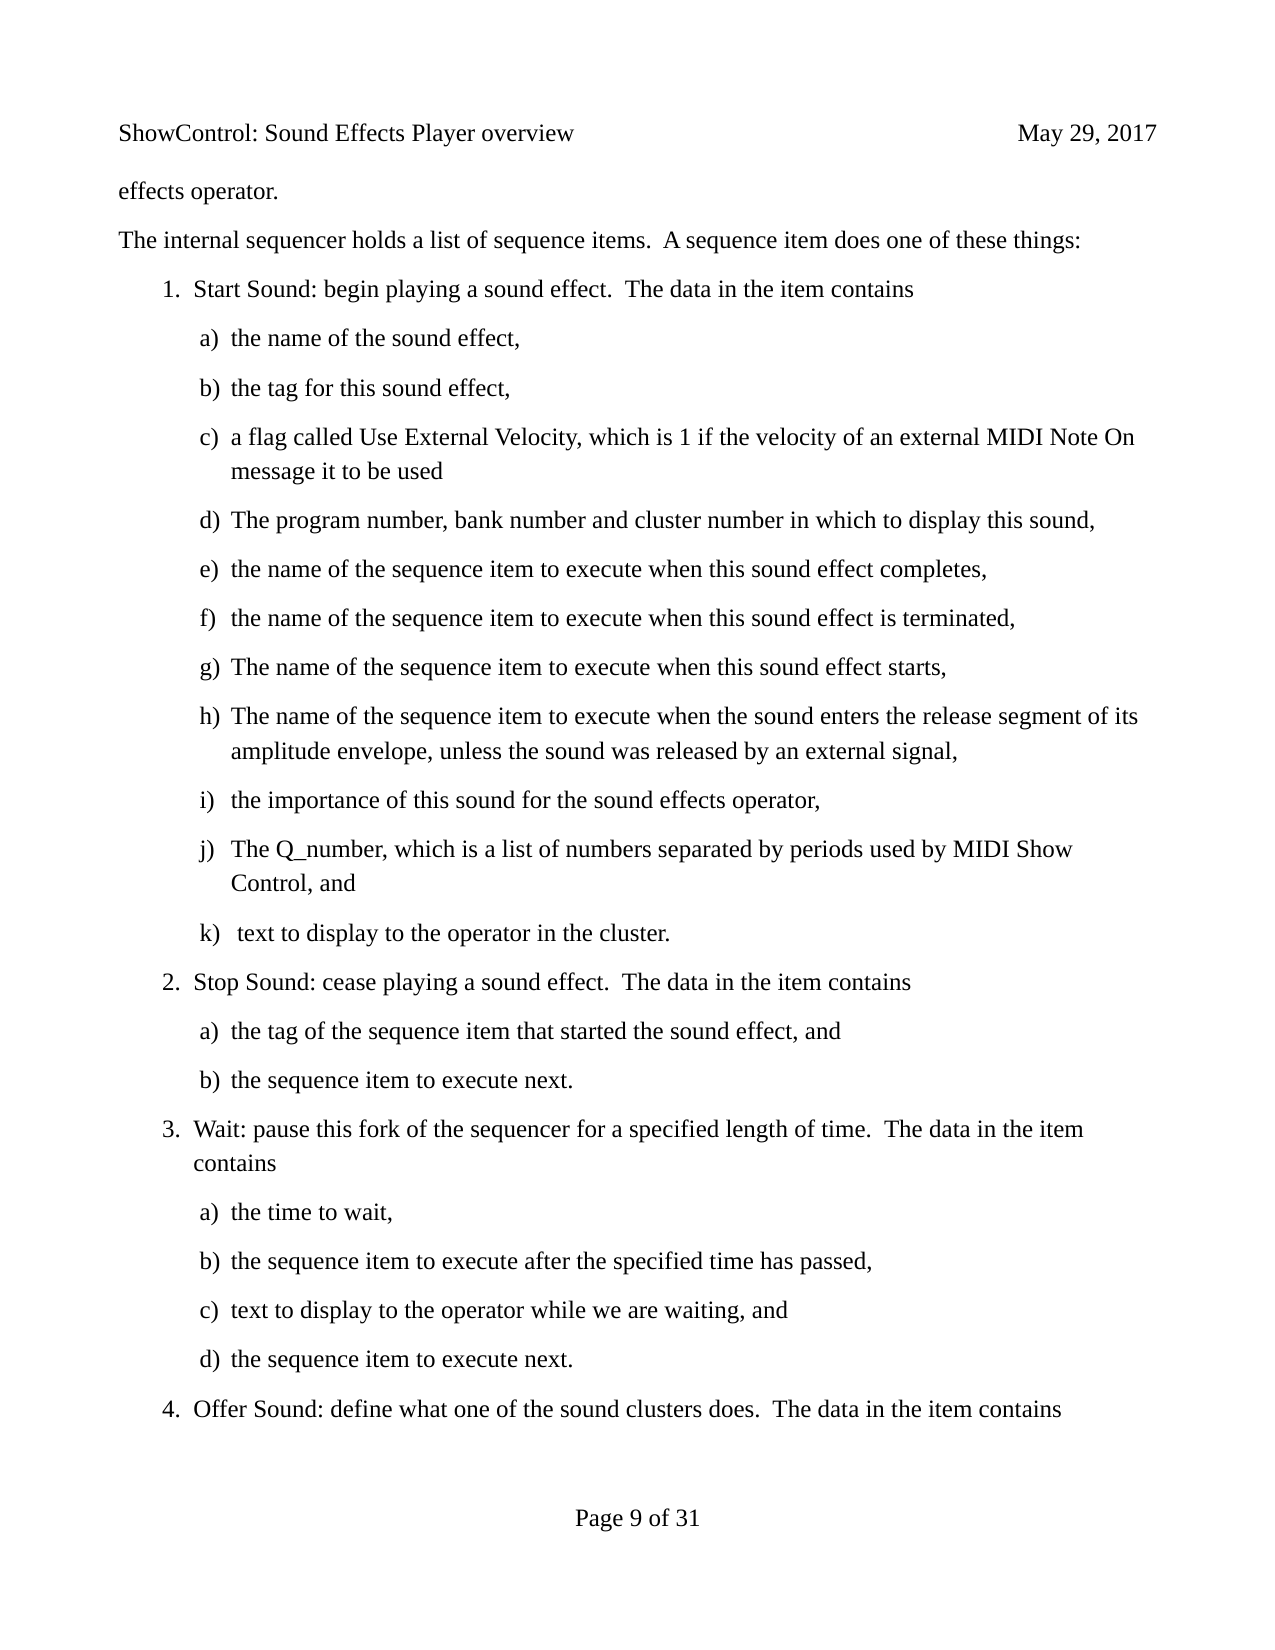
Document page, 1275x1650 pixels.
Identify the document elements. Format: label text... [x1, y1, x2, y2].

list the sequence item to execute after the specified time has passed, [193, 1246, 1157, 1275]
list the name of the sequence item to execute when this sound effect completes, [193, 554, 1157, 583]
list Offer Sound: define what one of the sound clusters does. The data in the item contains [156, 1394, 1157, 1422]
list the importance of this sound for the sound effects operator, [193, 785, 1157, 814]
list the name of the sequence item to execute when this sound effect is terminated, [193, 603, 1157, 632]
list The name of the sequence item to execute when this sound effect starts, [193, 652, 1157, 681]
list a flag called Use External Velocity, which is 1 if the velocity of an external MIDI Note On message it to be used [193, 422, 1157, 485]
list the time to wait, [193, 1197, 1157, 1226]
text The internal sequencer holds a list of sequence items. A sequence item does one of these things: [118, 225, 1157, 254]
list Stop Sound: cease playing a sound effect. The data in the item contains [156, 967, 1157, 995]
list Wait: pause this fork of the sequencer for a specified length of time. The data in the item contains [156, 1114, 1157, 1177]
text effects operator. [118, 176, 1157, 205]
list Start Sound: begin playing a sound effect. The data in the item contains [156, 274, 1157, 303]
list the sequence item to execute next. [193, 1065, 1157, 1093]
list text to display to the operator while we are waiting, and [193, 1296, 1157, 1324]
list text to display to the operator in the cluster. [193, 918, 1157, 946]
list The name of the sequence item to execute when the sound enters the release segment of its amplitude envelope, unless the sound was released by an external signal, [193, 701, 1157, 765]
list the tag for this sound effect, [193, 373, 1157, 401]
list the sequence item to execute next. [193, 1344, 1157, 1373]
list the tag of the sequence item that started the sound effect, and [193, 1016, 1157, 1044]
list The Q_number, which is a list of numbers separated by periods used by MIDI Show Control, and [193, 834, 1157, 897]
list The program number, bank number and cluster number in which to display this sound, [193, 505, 1157, 534]
list the name of the sound effect, [193, 323, 1157, 352]
